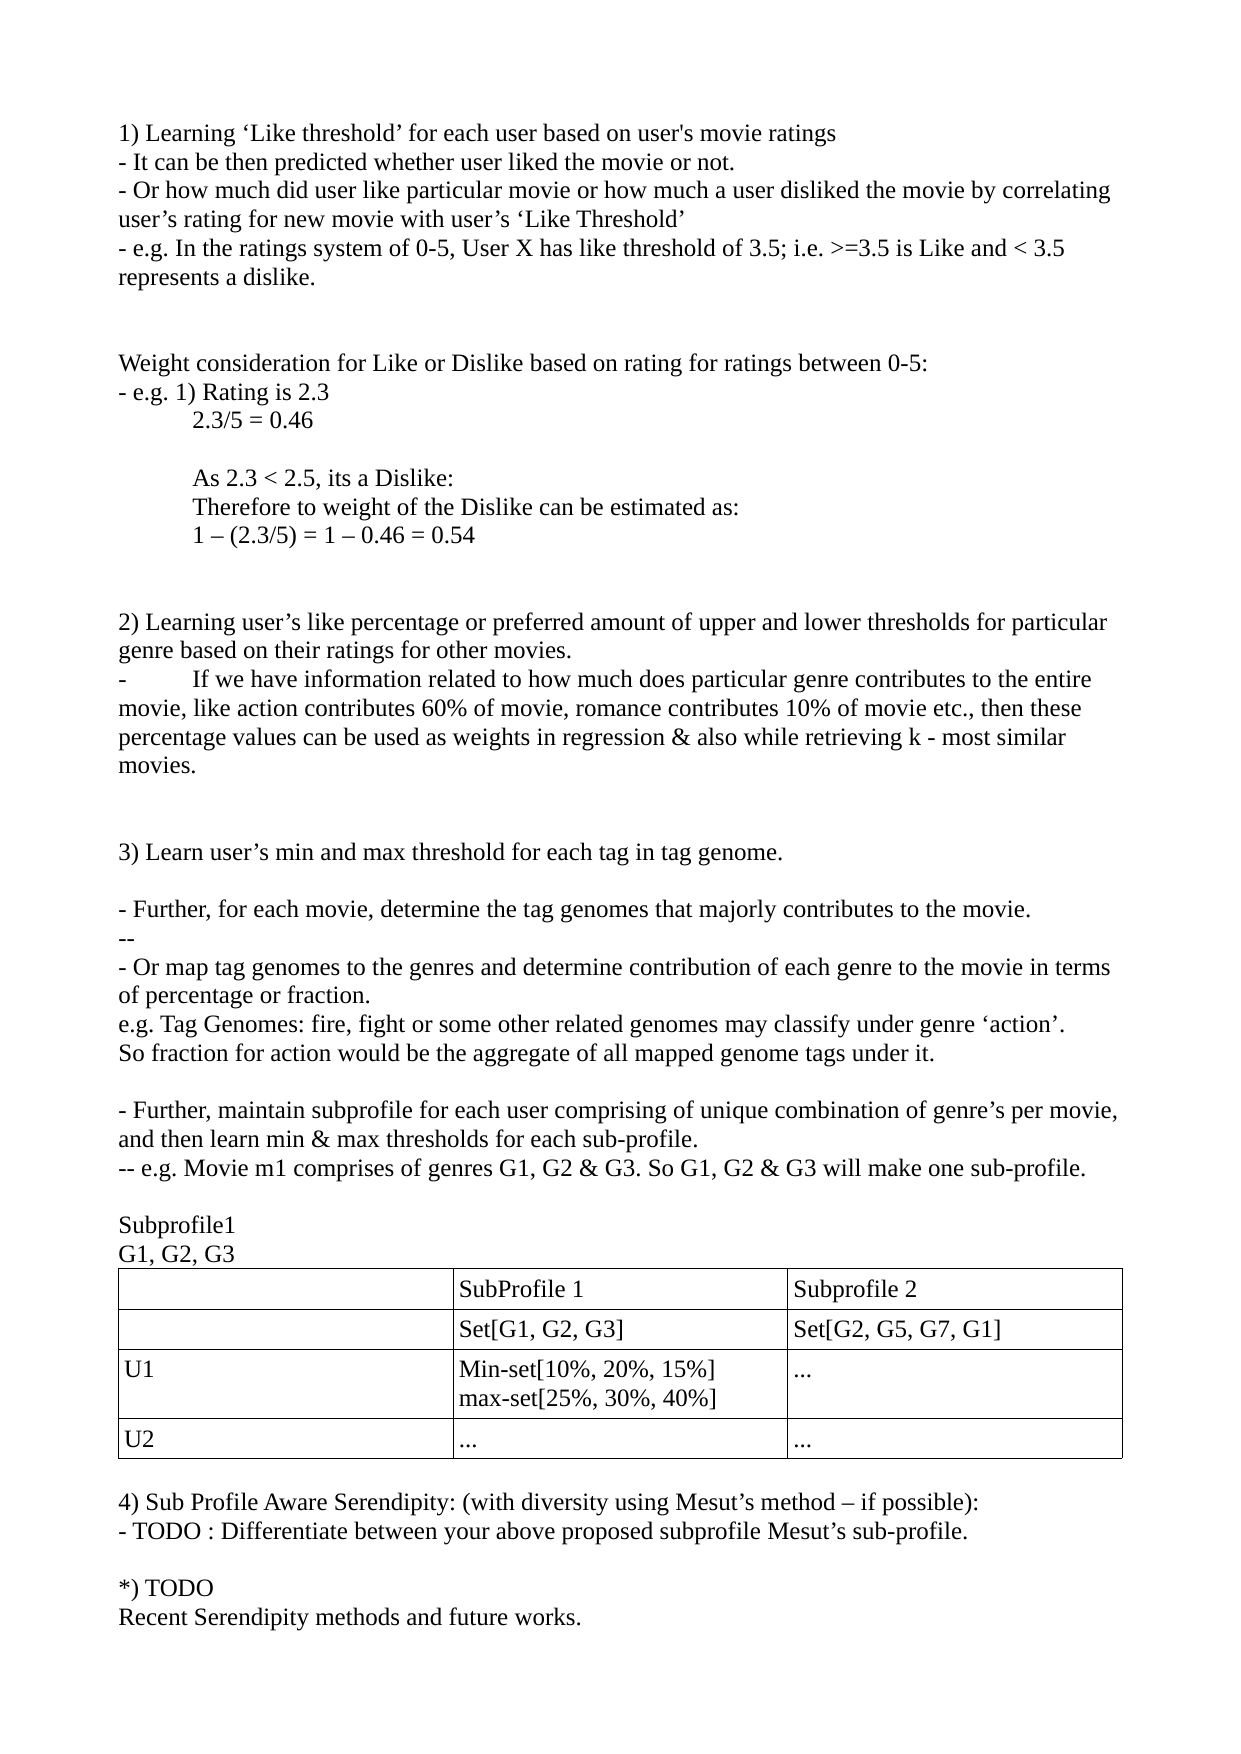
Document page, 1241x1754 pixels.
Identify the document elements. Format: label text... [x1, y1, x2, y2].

text - Further, for each movie, determine the tag genomes that majorly contributes to the movie. [118, 894, 1122, 923]
text - If we have information related to how much does particular genre contributes to the entire movie, like action contributes 60% of movie, romance contributes 10% of movie etc., then these percentage values can be used as weights in regression & also while retrieving k - most similar movies. [118, 664, 1122, 779]
text -- [118, 923, 1122, 952]
table_cell ... [788, 1419, 1122, 1458]
text Subprofile1 [118, 1211, 1122, 1239]
text Recent Serendipity methods and future works. [118, 1602, 1122, 1631]
table_header SubProfile 1 [454, 1269, 787, 1308]
text -- e.g. Movie m1 comprises of genres G1, G2 & G3. So G1, G2 & G3 will make one sub-profile. [118, 1153, 1122, 1182]
text Therefore to weight of the Dislike can be estimated as: [118, 492, 1122, 521]
text 3) Learn user’s min and max threshold for each tag in tag genome. [118, 837, 1122, 866]
table_header [119, 1269, 453, 1308]
text So fraction for action would be the aggregate of all mapped genome tags under it. [118, 1038, 1122, 1067]
table_cell Min-set[10%, 20%, 15%] max-set[25%, 30%, 40%] [454, 1350, 787, 1418]
text Weight consideration for Like or Dislike based on rating for ratings between 0-5: [118, 348, 1122, 377]
text 2.3/5 = 0.46 [118, 406, 1122, 434]
text - Or map tag genomes to the genres and determine contribution of each genre to the movie in terms of percentage or fraction. [118, 952, 1122, 1009]
table_header Subprofile 2 [788, 1269, 1122, 1308]
table_cell U2 [119, 1419, 453, 1458]
table_cell U1 [119, 1350, 453, 1418]
text - It can be then predicted whether user liked the movie or not. [118, 147, 1122, 176]
text 1 – (2.3/5) = 1 – 0.46 = 0.54 [118, 521, 1122, 549]
text G1, G2, G3 [118, 1239, 1122, 1268]
text - TODO : Differentiate between your above proposed subprofile Mesut’s sub-profile. [118, 1516, 1122, 1544]
text - e.g. 1) Rating is 2.3 [118, 377, 1122, 406]
table_cell [119, 1310, 453, 1349]
text *) TODO [118, 1573, 1122, 1602]
table_cell ... [788, 1350, 1122, 1418]
text - Or how much did user like particular movie or how much a user disliked the movie by correlating user’s rating for new movie with user’s ‘Like Threshold’ [118, 176, 1122, 233]
text 2) Learning user’s like percentage or preferred amount of upper and lower thresholds for particular genre based on their ratings for other movies. [118, 607, 1122, 664]
text - Further, maintain subprofile for each user comprising of unique combination of genre’s per movie, and then learn min & max thresholds for each sub-profile. [118, 1096, 1122, 1153]
text As 2.3 < 2.5, its a Dislike: [118, 463, 1122, 492]
text e.g. Tag Genomes: fire, fight or some other related genomes may classify under genre ‘action’. [118, 1009, 1122, 1038]
text 1) Learning ‘Like threshold’ for each user based on user's movie ratings [118, 118, 1122, 147]
table_cell Set[G2, G5, G7, G1] [788, 1310, 1122, 1349]
text 4) Sub Profile Aware Serendipity: (with diversity using Mesut’s method – if possible): [118, 1487, 1122, 1516]
text - e.g. In the ratings system of 0-5, User X has like threshold of 3.5; i.e. >=3.5 is Like and < 3.5 represents a dislike. [118, 233, 1122, 291]
table_cell Set[G1, G2, G3] [454, 1310, 787, 1349]
table_cell ... [454, 1419, 787, 1458]
